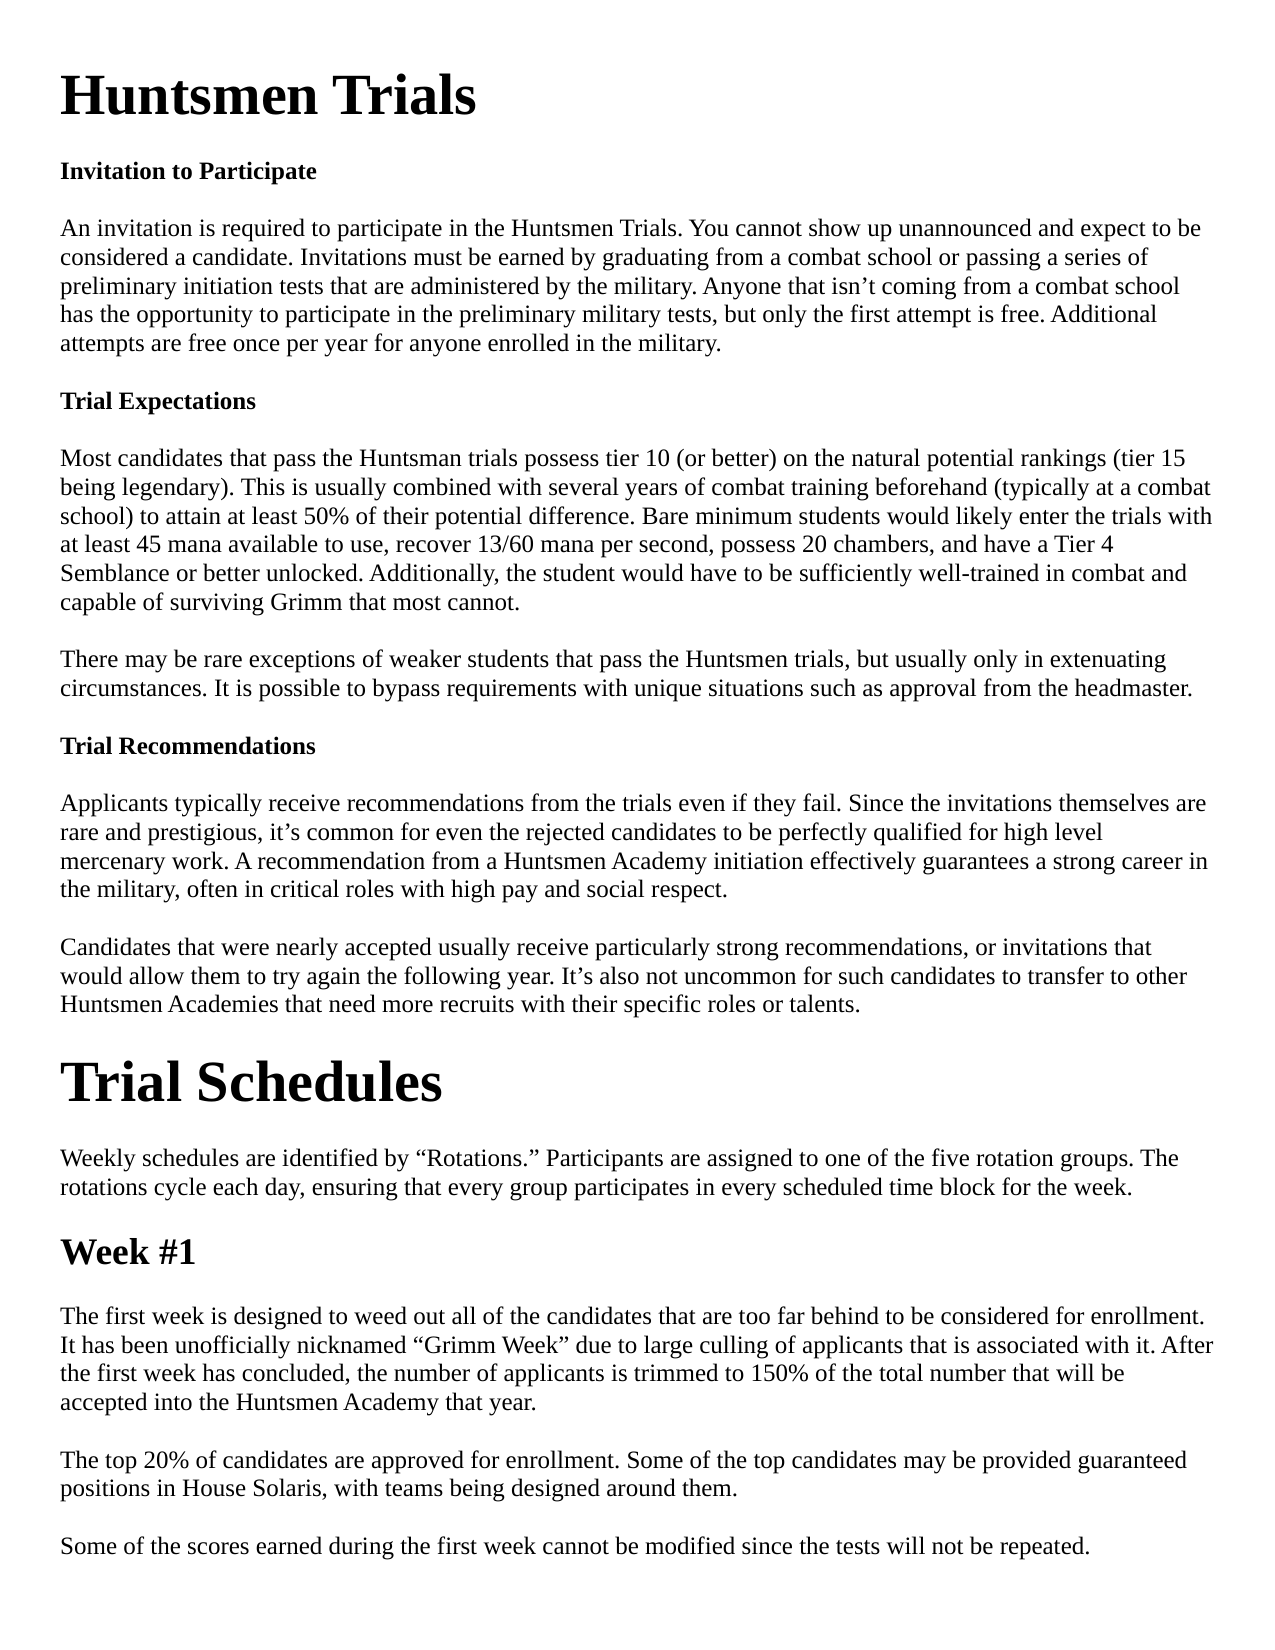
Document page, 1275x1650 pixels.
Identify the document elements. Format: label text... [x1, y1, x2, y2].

subtitle Trial Recommendations [60, 731, 1215, 759]
subtitle Huntsmen Trials [60, 60, 1215, 127]
text An invitation is required to participate in the Huntsmen Trials. You cannot show up unannounced and expect to be considered a candidate. Invitations must be earned by graduating from a combat school or passing a series of preliminary initiation tests that are administered by the military. Anyone that isn’t coming from a combat school has the opportunity to participate in the preliminary military tests, but only the first attempt is free. Additional attempts are free once per year for anyone enrolled in the military. [60, 213, 1215, 357]
subtitle Week #1 [60, 1229, 1215, 1272]
text There may be rare exceptions of weaker students that pass the Huntsmen trials, but usually only in extenuating circumstances. It is possible to bypass requirements with unique situations such as approval from the headmaster. [60, 644, 1215, 702]
text Applicants typically receive recommendations from the trials even if they fail. Since the invitations themselves are rare and prestigious, it’s common for even the rejected candidates to be perfectly qualified for high level mercenary work. A recommendation from a Huntsmen Academy initiation effectively guarantees a strong career in the military, often in critical roles with high pay and social respect. [60, 788, 1215, 903]
text The first week is designed to weed out all of the candidates that are too far behind to be considered for enrollment. It has been unofficially nicknamed “Grimm Week” due to large culling of applicants that is associated with it. After the first week has concluded, the number of applicants is trimmed to 150% of the total number that will be accepted into the Huntsmen Academy that year. [60, 1301, 1215, 1416]
subtitle Invitation to Participate [60, 156, 1215, 184]
text Some of the scores earned during the first week cannot be modified since the tests will not be repeated. [60, 1531, 1215, 1560]
text Most candidates that pass the Huntsman trials possess tier 10 (or better) on the natural potential rankings (tier 15 being legendary). This is usually combined with several years of combat training beforehand (typically at a combat school) to attain at least 50% of their potential difference. Bare minimum students would likely enter the trials with at least 45 mana available to use, recover 13/60 mana per second, possess 20 chambers, and have a Tier 4 Semblance or better unlocked. Additionally, the student would have to be sufficiently well-trained in combat and capable of surviving Grimm that most cannot. [60, 443, 1215, 616]
text The top 20% of candidates are approved for enrollment. Some of the top candidates may be provided guaranteed positions in House Solaris, with teams being designed around them. [60, 1445, 1215, 1502]
text Weekly schedules are identified by “Rotations.” Participants are assigned to one of the five rotation groups. The rotations cycle each day, ensuring that every group participates in every scheduled time block for the week. [60, 1143, 1215, 1200]
subtitle Trial Schedules [60, 1047, 1215, 1114]
text Candidates that were nearly accepted usually receive particularly strong recommendations, or invitations that would allow them to try again the following year. It’s also not uncommon for such candidates to transfer to other Huntsmen Academies that need more recruits with their specific roles or talents. [60, 932, 1215, 1018]
subtitle Trial Expectations [60, 386, 1215, 414]
